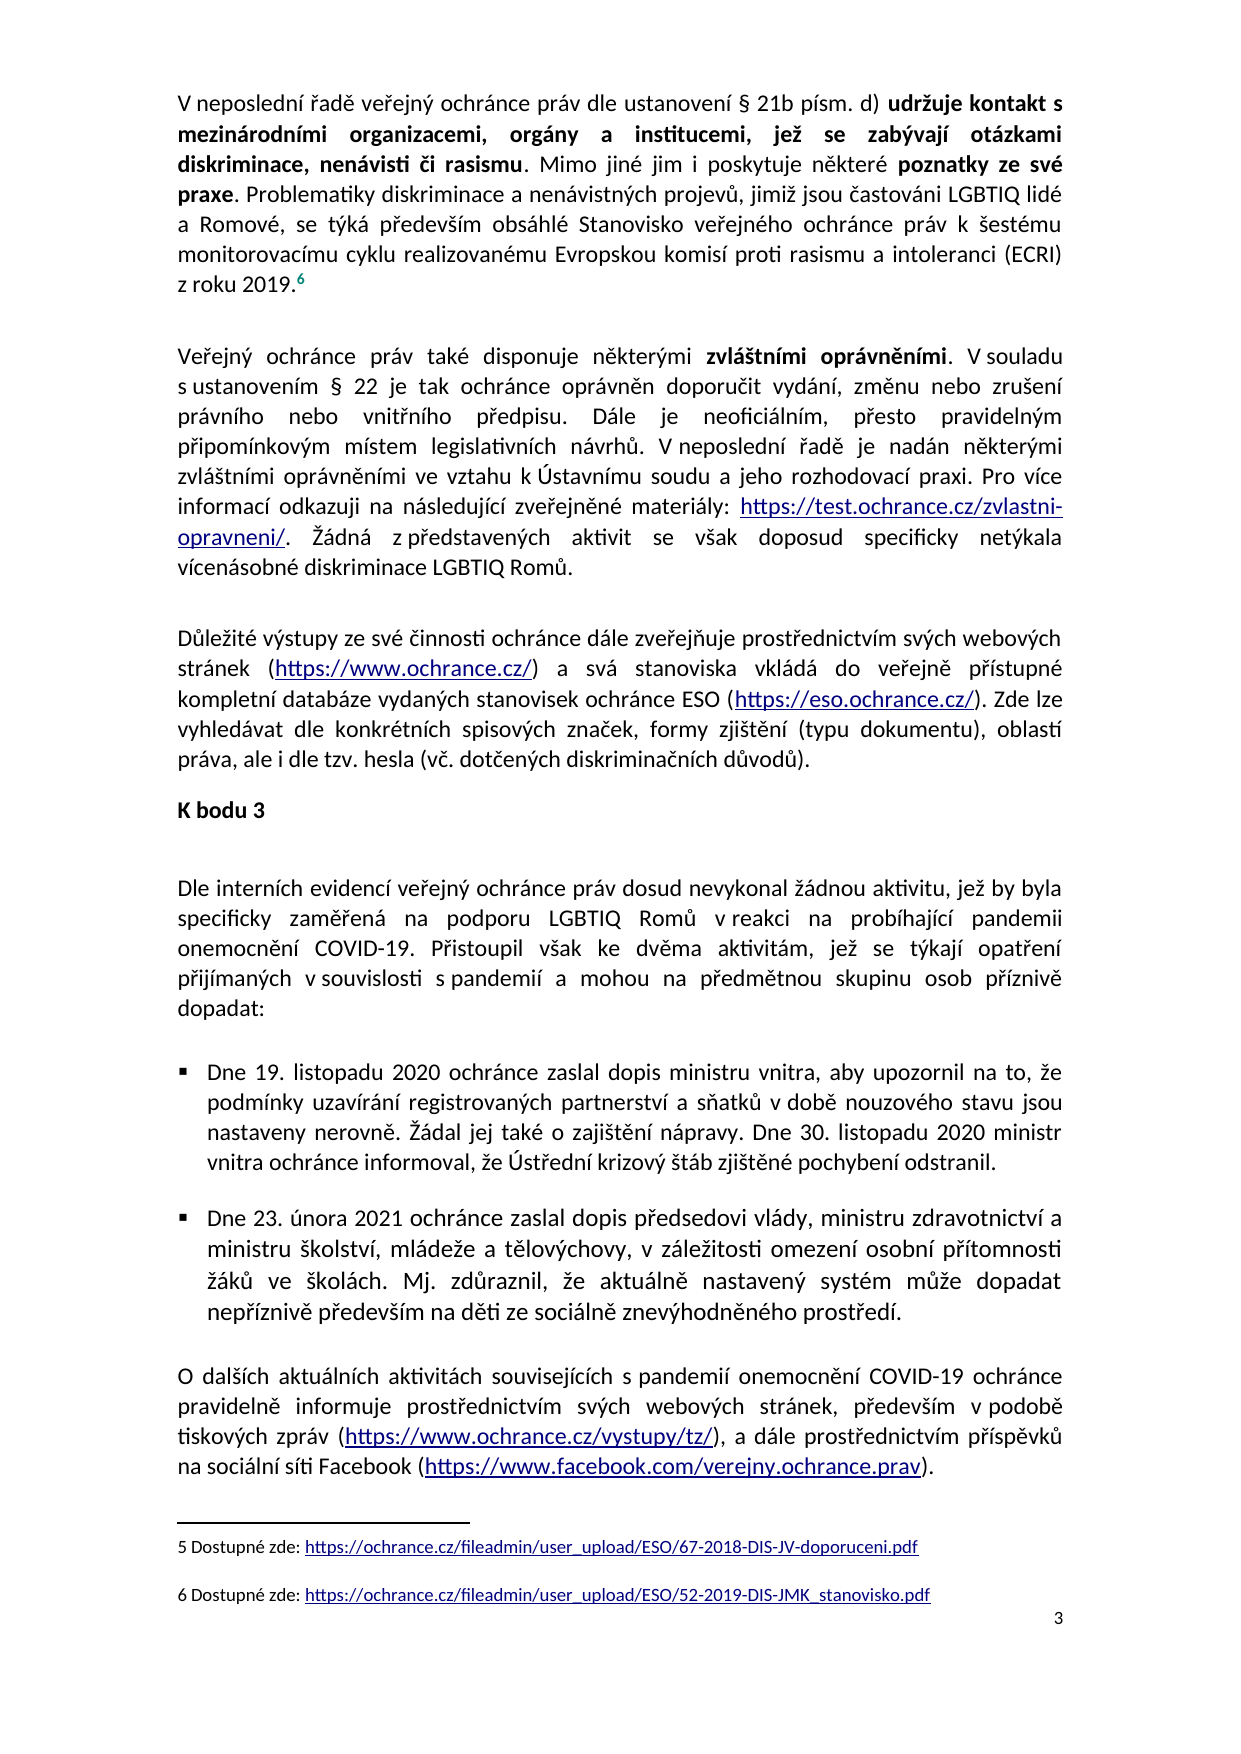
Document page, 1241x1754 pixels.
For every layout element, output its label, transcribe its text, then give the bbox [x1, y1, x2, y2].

list Dostupné zde: https://ochrance.cz/fileadmin/user_upload/ESO/67-2018-DIS-JV-doporuceni.pdf [177, 1535, 1063, 1558]
subtitle K bodu 3 [177, 795, 1063, 824]
text Veřejný ochránce práv také disponuje některými zvláštními oprávněními. V souladu s ustanovením § 22 je tak ochránce oprávněn doporučit vydání, změnu nebo zrušení právního nebo vnitřního předpisu. Dále je neoficiálním, přesto pravidelným připomínkovým místem legislativních návrhů. V neposlední řadě je nadán některými zvláštními oprávněními ve vztahu k Ústavnímu soudu a jeho rozhodovací praxi. Pro více informací odkazuji na následující zveřejněné materiály: https://test.ochrance.cz/zvlastni-opravneni/. Žádná z představených aktivit se však doposud specificky netýkala vícenásobné diskriminace LGBTIQ Romů. [177, 341, 1063, 581]
list Dne 23. února 2021 ochránce zaslal dopis předsedovi vlády, ministru zdravotnictví a ministru školství, mládeže a tělovýchovy, v záležitosti omezení osobní přítomnosti žáků ve školách. Mj. zdůraznil, že aktuálně nastavený systém může dopadat nepříznivě především na děti ze sociálně znevýhodněného prostředí. [177, 1202, 1063, 1327]
text Dle interních evidencí veřejný ochránce práv dosud nevykonal žádnou aktivitu, jež by byla specificky zaměřená na podporu LGBTIQ Romů v reakci na probíhající pandemii onemocnění COVID-19. Přistoupil však ke dvěma aktivitám, jež se týkají opatření přijímaných v souvislosti s pandemií a mohou na předmětnou skupinu osob příznivě dopadat: [177, 873, 1063, 1022]
list Dne 19. listopadu 2020 ochránce zaslal dopis ministru vnitra, aby upozornil na to, že podmínky uzavírání registrovaných partnerství a sňatků v době nouzového stavu jsou nastaveny nerovně. Žádal jej také o zajištění nápravy. Dne 30. listopadu 2020 ministr vnitra ochránce informoval, že Ústřední krizový štáb zjištěné pochybení odstranil. [177, 1057, 1063, 1176]
text Dostupné zde: https://ochrance.cz/fileadmin/user_upload/ESO/52-2019-DIS-JMK_stanovisko.pdf [177, 1583, 1063, 1606]
text Důležité výstupy ze své činnosti ochránce dále zveřejňuje prostřednictvím svých webových stránek (https://www.ochrance.cz/) a svá stanoviska vkládá do veřejně přístupné kompletní databáze vydaných stanovisek ochránce ESO (https://eso.ochrance.cz/). Zde lze vyhledávat dle konkrétních spisových značek, formy zjištění (typu dokumentu), oblastí práva, ale i dle tzv. hesla (vč. dotčených diskriminačních důvodů). [177, 623, 1063, 773]
text O dalších aktuálních aktivitách souvisejících s pandemií onemocnění COVID-19 ochránce pravidelně informuje prostřednictvím svých webových stránek, především v podobě tiskových zpráv (https://www.ochrance.cz/vystupy/tz/), a dále prostřednictvím příspěvků na sociální síti Facebook (https://www.facebook.com/verejny.ochrance.prav). [177, 1361, 1063, 1480]
text V neposlední řadě veřejný ochránce práv dle ustanovení § 21b písm. d) udržuje kontakt s mezinárodními organizacemi, orgány a institucemi, jež se zabývají otázkami diskriminace, nenávisti či rasismu. Mimo jiné jim i poskytuje některé poznatky ze své praxe. Problematiky diskriminace a nenávistných projevů, jimiž jsou častováni LGBTIQ lidé a Romové, se týká především obsáhlé Stanovisko veřejného ochránce práv k šestému monitorovacímu cyklu realizovanému Evropskou komisí proti rasismu a intoleranci (ECRI) z roku 2019. [177, 88, 1063, 298]
